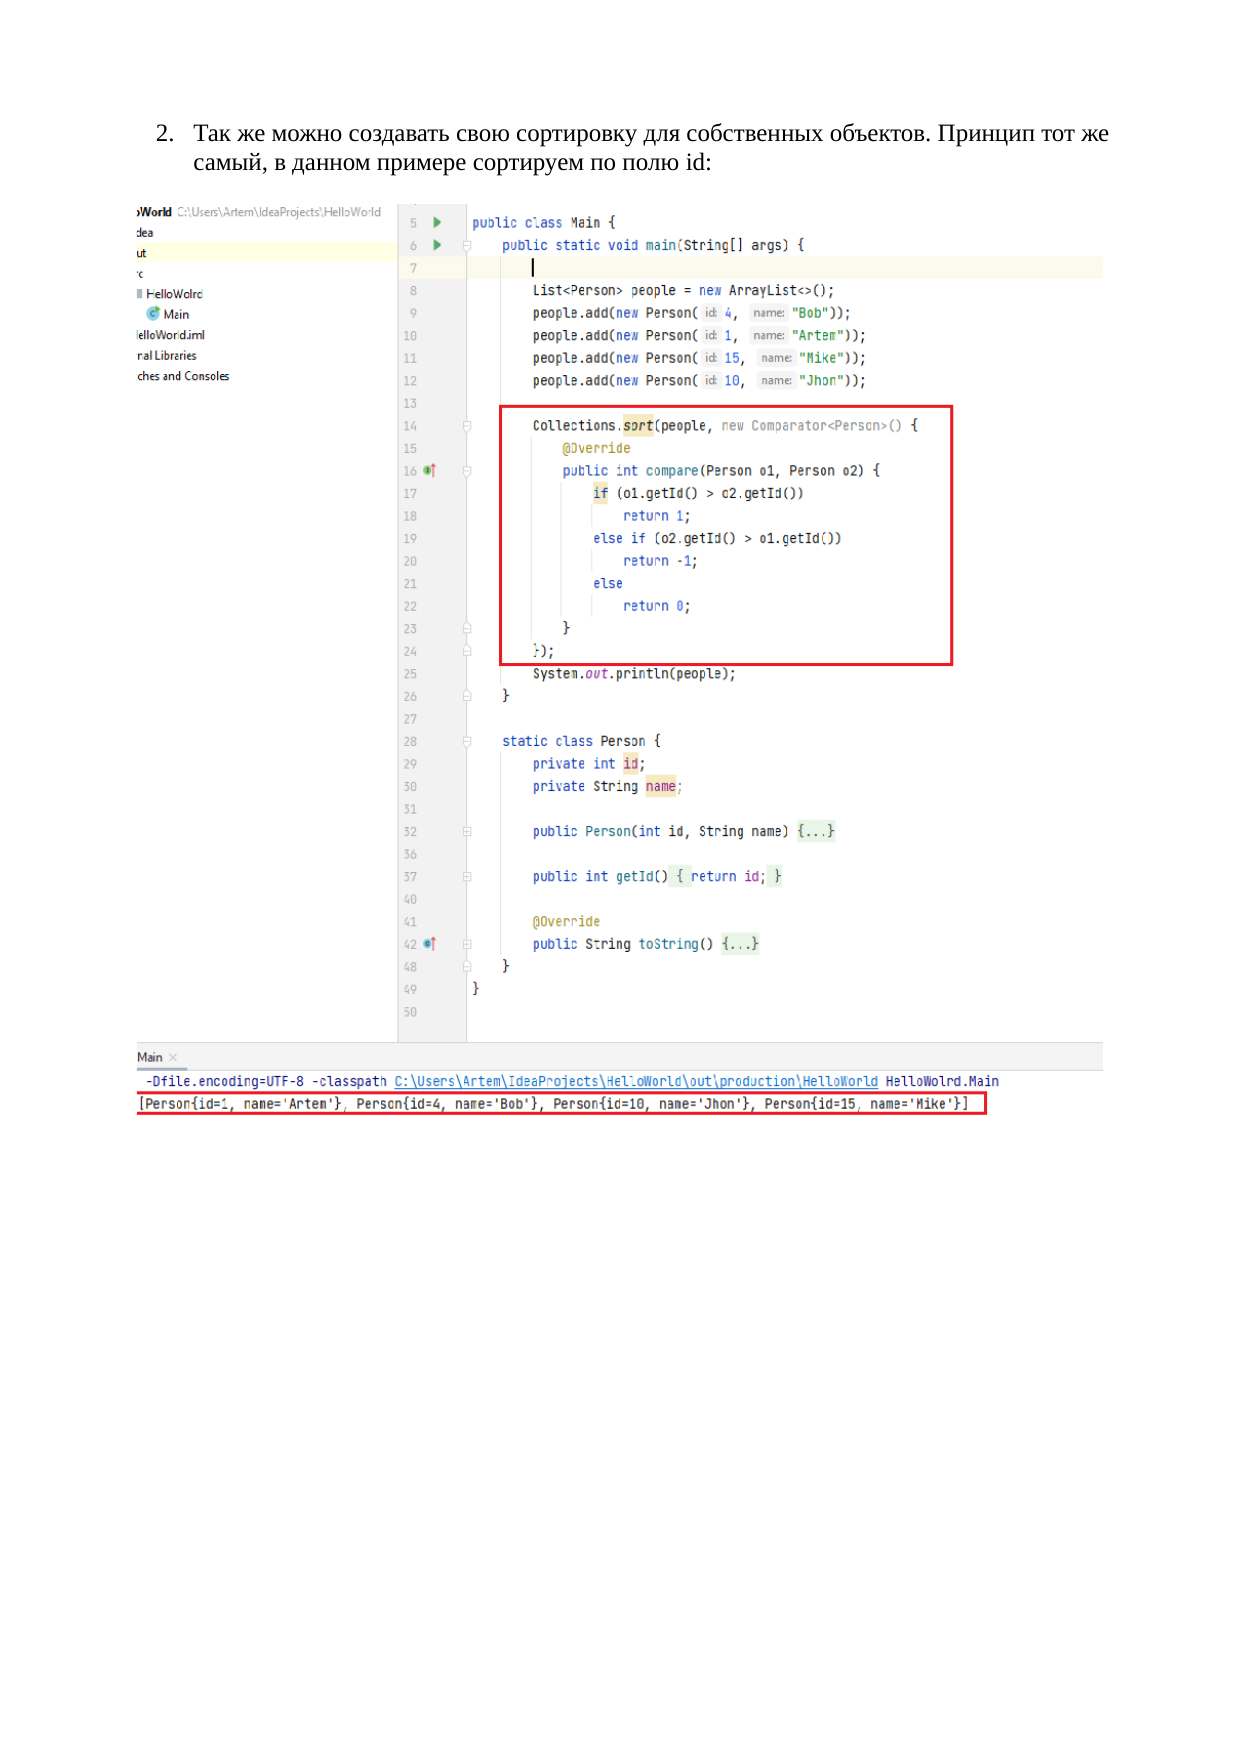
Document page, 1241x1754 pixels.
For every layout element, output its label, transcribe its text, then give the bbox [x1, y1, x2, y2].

list Так же можно создавать свою сортировку для собственных объектов. Принцип тот же самый, в данном примере сортируем по полю id: [156, 118, 1122, 176]
picture [136, 204, 1104, 1121]
